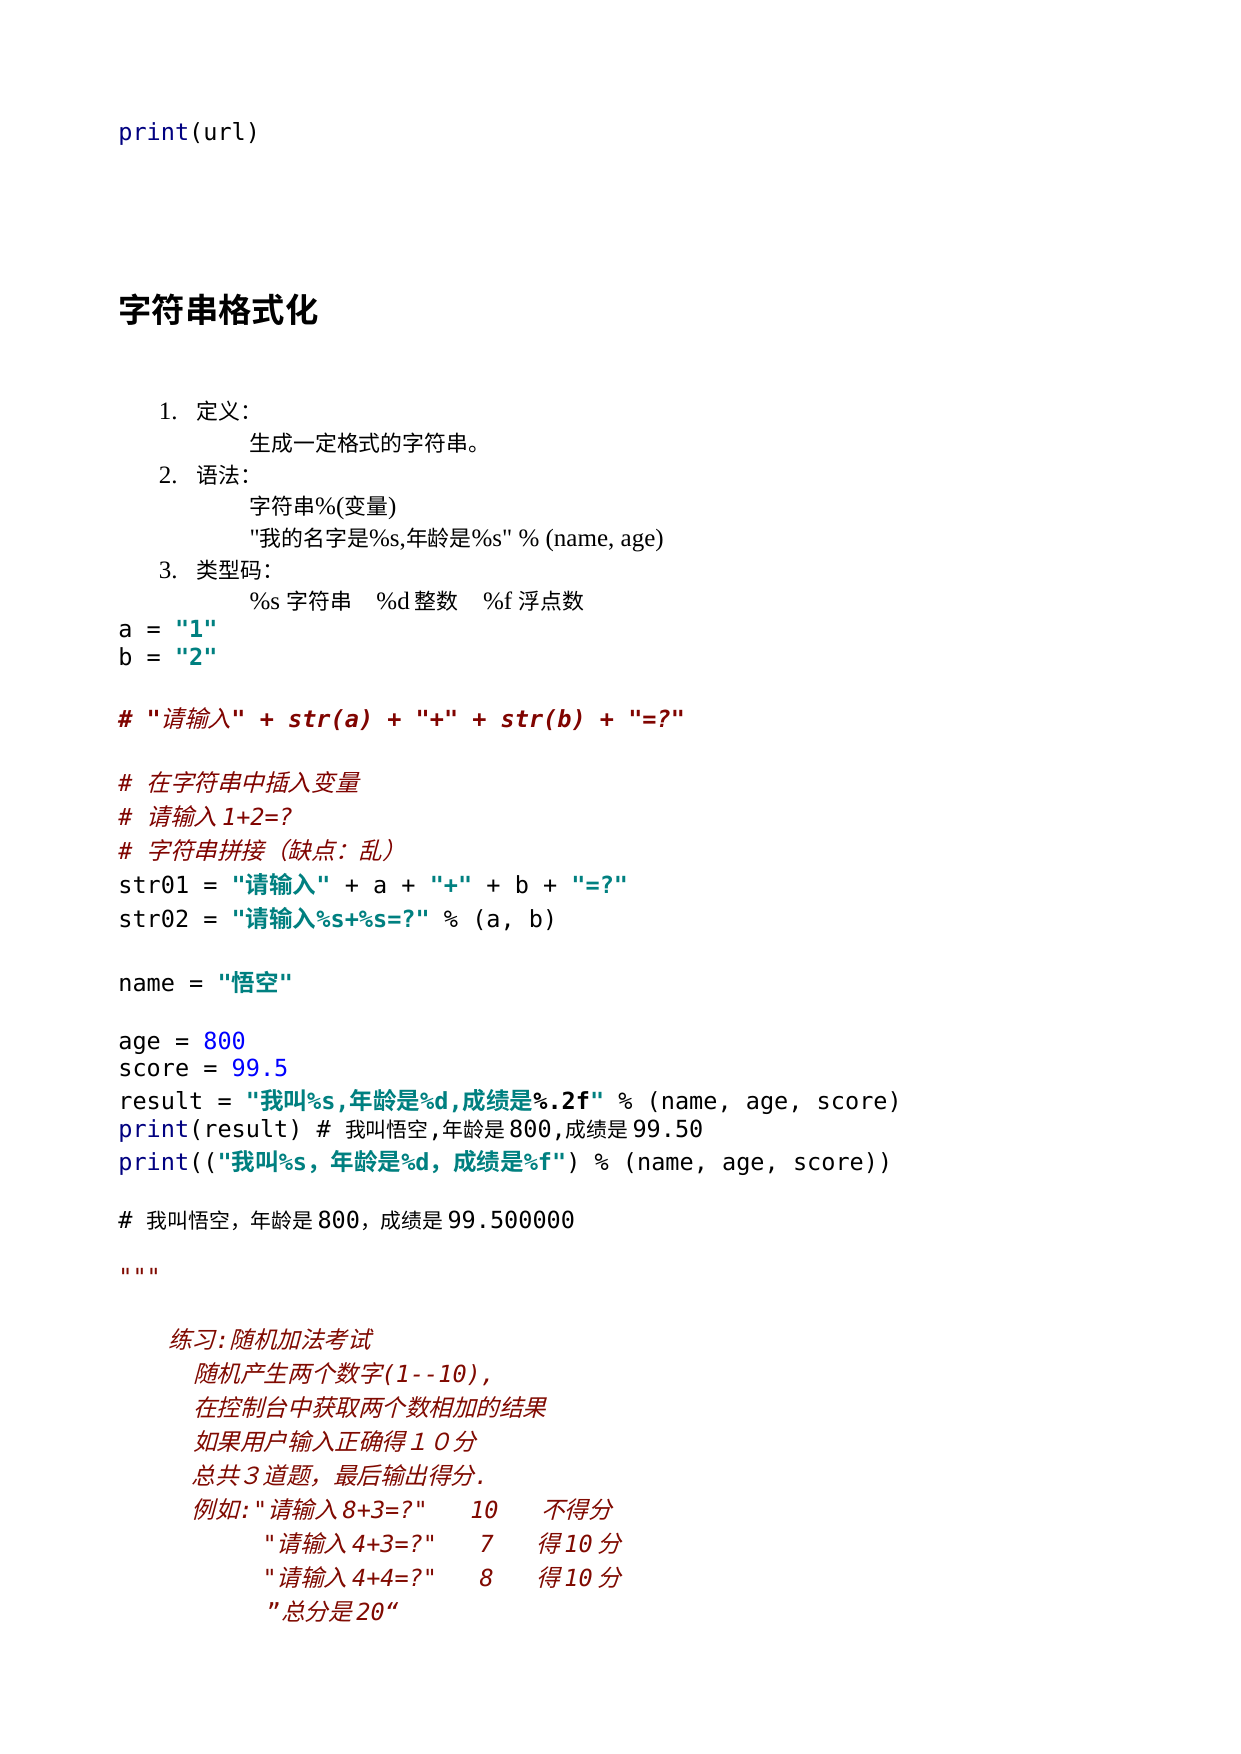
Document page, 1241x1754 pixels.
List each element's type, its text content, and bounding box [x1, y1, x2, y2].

text name = "悟空" [118, 964, 1122, 998]
text "请输入4+4=?" 8 得10分 [118, 1559, 1122, 1593]
list 语法： [159, 458, 1122, 489]
text str02 = "请输入%s+%s=?" % (a, b) [118, 900, 1122, 934]
text "请输入4+3=?" 7 得10分 [118, 1525, 1122, 1559]
subtitle 字符串格式化 [118, 284, 1122, 332]
text # 在字符串中插入变量 [118, 764, 1122, 798]
text # 我叫悟空，年龄是800，成绩是99.500000 [118, 1207, 1122, 1234]
list 定义： [159, 394, 1122, 426]
text b = "2" [118, 643, 1122, 671]
text "我的名字是%s,年龄是%s" % (name, age) [206, 521, 1122, 553]
text 总共３道题，最后输出得分. [118, 1457, 1122, 1491]
text ”总分是20“ [118, 1593, 1122, 1627]
text age = 800 [118, 1027, 1122, 1054]
text print(("我叫%s，年龄是%d，成绩是%f") % (name, age, score)) [118, 1143, 1122, 1177]
text 随机产生两个数字(1--10), [118, 1355, 1122, 1389]
text 如果用户输入正确得１０分 [118, 1423, 1122, 1457]
text %s 字符串 %d整数 %f 浮点数 [249, 584, 1122, 616]
text print(url) [118, 118, 1122, 146]
text # "请输入" + str(a) + "+" + str(b) + "=?" [118, 700, 1122, 734]
text # 请输入1+2=? [118, 798, 1122, 832]
text a = "1" [118, 616, 1122, 643]
text 字符串%(变量) [195, 489, 1122, 521]
text 生成一定格式的字符串。 [206, 426, 1122, 458]
text # 字符串拼接（缺点：乱） [118, 832, 1122, 866]
text 在控制台中获取两个数相加的结果 [118, 1389, 1122, 1423]
text score = 99.5 [118, 1054, 1122, 1082]
text 练习:随机加法考试 [118, 1321, 1122, 1355]
text """ [118, 1264, 1122, 1291]
list 类型码： [159, 553, 1122, 584]
text str01 = "请输入" + a + "+" + b + "=?" [118, 866, 1122, 900]
text 例如:"请输入8+3=?" 10 不得分 [118, 1491, 1122, 1525]
text print(result) # 我叫悟空,年龄是800,成绩是99.50 [118, 1116, 1122, 1143]
text result = "我叫%s,年龄是%d,成绩是%.2f" % (name, age, score) [118, 1082, 1122, 1116]
